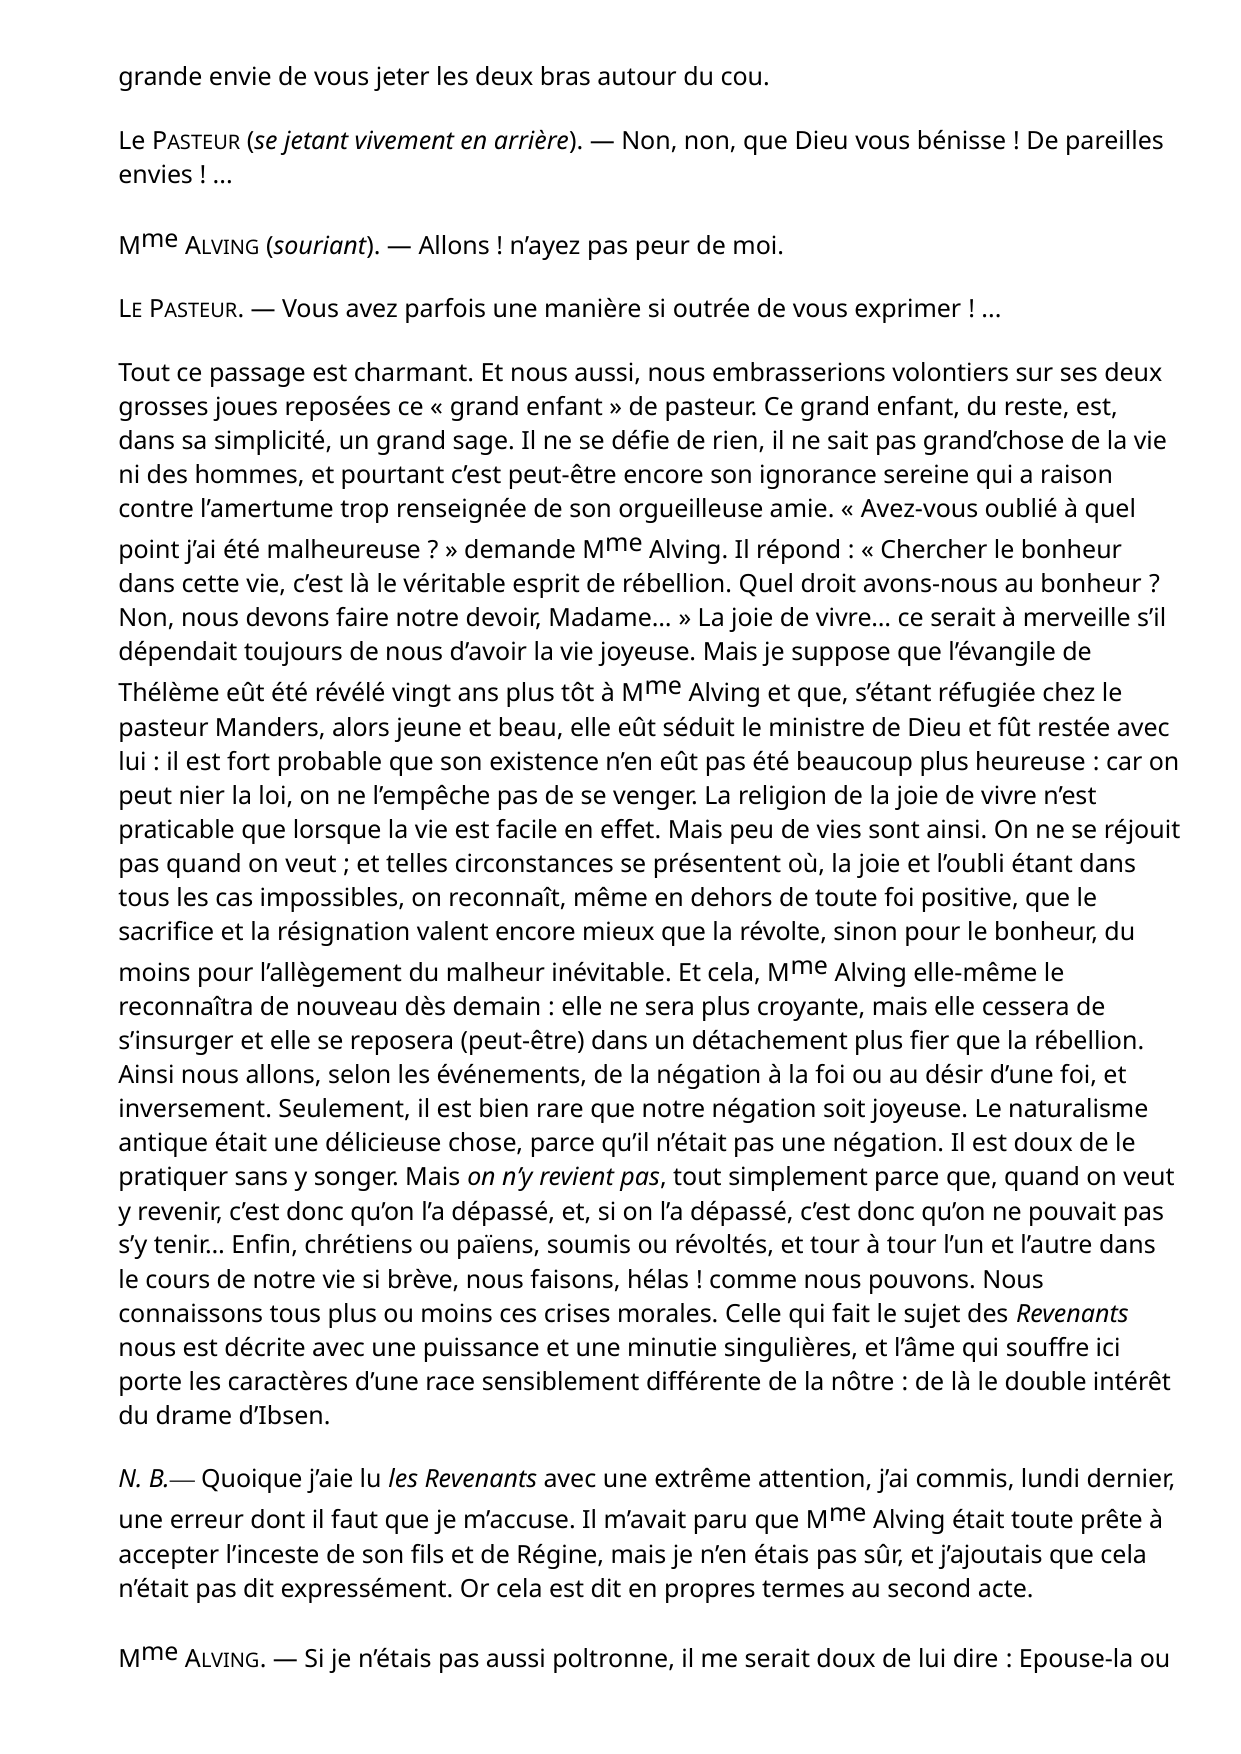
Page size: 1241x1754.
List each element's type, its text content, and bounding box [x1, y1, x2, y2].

text Mme Alving (souriant). — Allons ! n’ayez pas peur de moi. [118, 220, 1181, 261]
text Le Pasteur. — Vous avez parfois une manière si outrée de vous exprimer ! ... [118, 291, 1181, 325]
text Le pasteur (se jetant vivement en arrière). — Non, non, que Dieu vous bénisse ! De pareilles envies ! ... [118, 123, 1181, 191]
text grande envie de vous jeter les deux bras autour du cou. [118, 59, 1181, 93]
text N. B.— Quoique j’aie lu les Revenants avec une extrême attention, j’ai commis, lundi dernier, une erreur dont il faut que je m’accuse. Il m’avait paru que Mme Alving était toute prête à accepter l’inceste de son fils et de Régine, mais je n’en étais pas sûr, et j’ajoutais que cela n’était pas dit expressément. Or cela est dit en propres termes au second acte. [118, 1461, 1181, 1604]
text Tout ce passage est charmant. Et nous aussi, nous embrasserions volontiers sur ses deux grosses joues reposées ce « grand enfant » de pasteur. Ce grand enfant, du reste, est, dans sa simplicité, un grand sage. Il ne se défie de rien, il ne sait pas grand’chose de la vie ni des hommes, et pourtant c’est peut-être encore son ignorance sereine qui a raison contre l’amertume trop renseignée de son orgueilleuse amie. « Avez-vous oublié à quel point j’ai été malheureuse ? » demande Mme Alving. Il répond : « Chercher le bonheur dans cette vie, c’est là le véritable esprit de rébellion. Quel droit avons-nous au bonheur ? Non, nous devons faire notre devoir, Madame… » La joie de vivre… ce serait à merveille s’il dépendait toujours de nous d’avoir la vie joyeuse. Mais je suppose que l’évangile de Thélème eût été révélé vingt ans plus tôt à Mme Alving et que, s’étant réfugiée chez le pasteur Manders, alors jeune et beau, elle eût séduit le ministre de Dieu et fût restée avec lui : il est fort probable que son existence n’en eût pas été beaucoup plus heureuse : car on peut nier la loi, on ne l’empêche pas de se venger. La religion de la joie de vivre n’est praticable que lorsque la vie est facile en effet. Mais peu de vies sont ainsi. On ne se réjouit pas quand on veut ; et telles circonstances se présentent où, la joie et l’oubli étant dans tous les cas impossibles, on reconnaît, même en dehors de toute foi positive, que le sacrifice et la résignation valent encore mieux que la révolte, sinon pour le bonheur, du moins pour l’allègement du malheur inévitable. Et cela, Mme Alving elle-même le reconnaîtra de nouveau dès demain : elle ne sera plus croyante, mais elle cessera de s’insurger et elle se reposera (peut-être) dans un détachement plus fier que la rébellion. Ainsi nous allons, selon les événements, de la négation à la foi ou au désir d’une foi, et inversement. Seulement, il est bien rare que notre négation soit joyeuse. Le naturalisme antique était une délicieuse chose, parce qu’il n’était pas une négation. Il est doux de le pratiquer sans y songer. Mais on n’y revient pas, tout simplement parce que, quand on veut y revenir, c’est donc qu’on l’a dépassé, et, si on l’a dépassé, c’est donc qu’on ne pouvait pas s’y tenir… Enfin, chrétiens ou païens, soumis ou révoltés, et tour à tour l’un et l’autre dans le cours de notre vie si brève, nous faisons, hélas ! comme nous pouvons. Nous connaissons tous plus ou moins ces crises morales. Celle qui fait le sujet des Revenants nous est décrite avec une puissance et une minutie singulières, et l’âme qui souffre ici porte les caractères d’une race sensiblement différente de la nôtre : de là le double intérêt du drame d’Ibsen. [118, 354, 1181, 1432]
text Mme Alving. — Si je n’étais pas aussi poltronne, il me serait doux de lui dire : Epouse-la ou [118, 1634, 1181, 1675]
